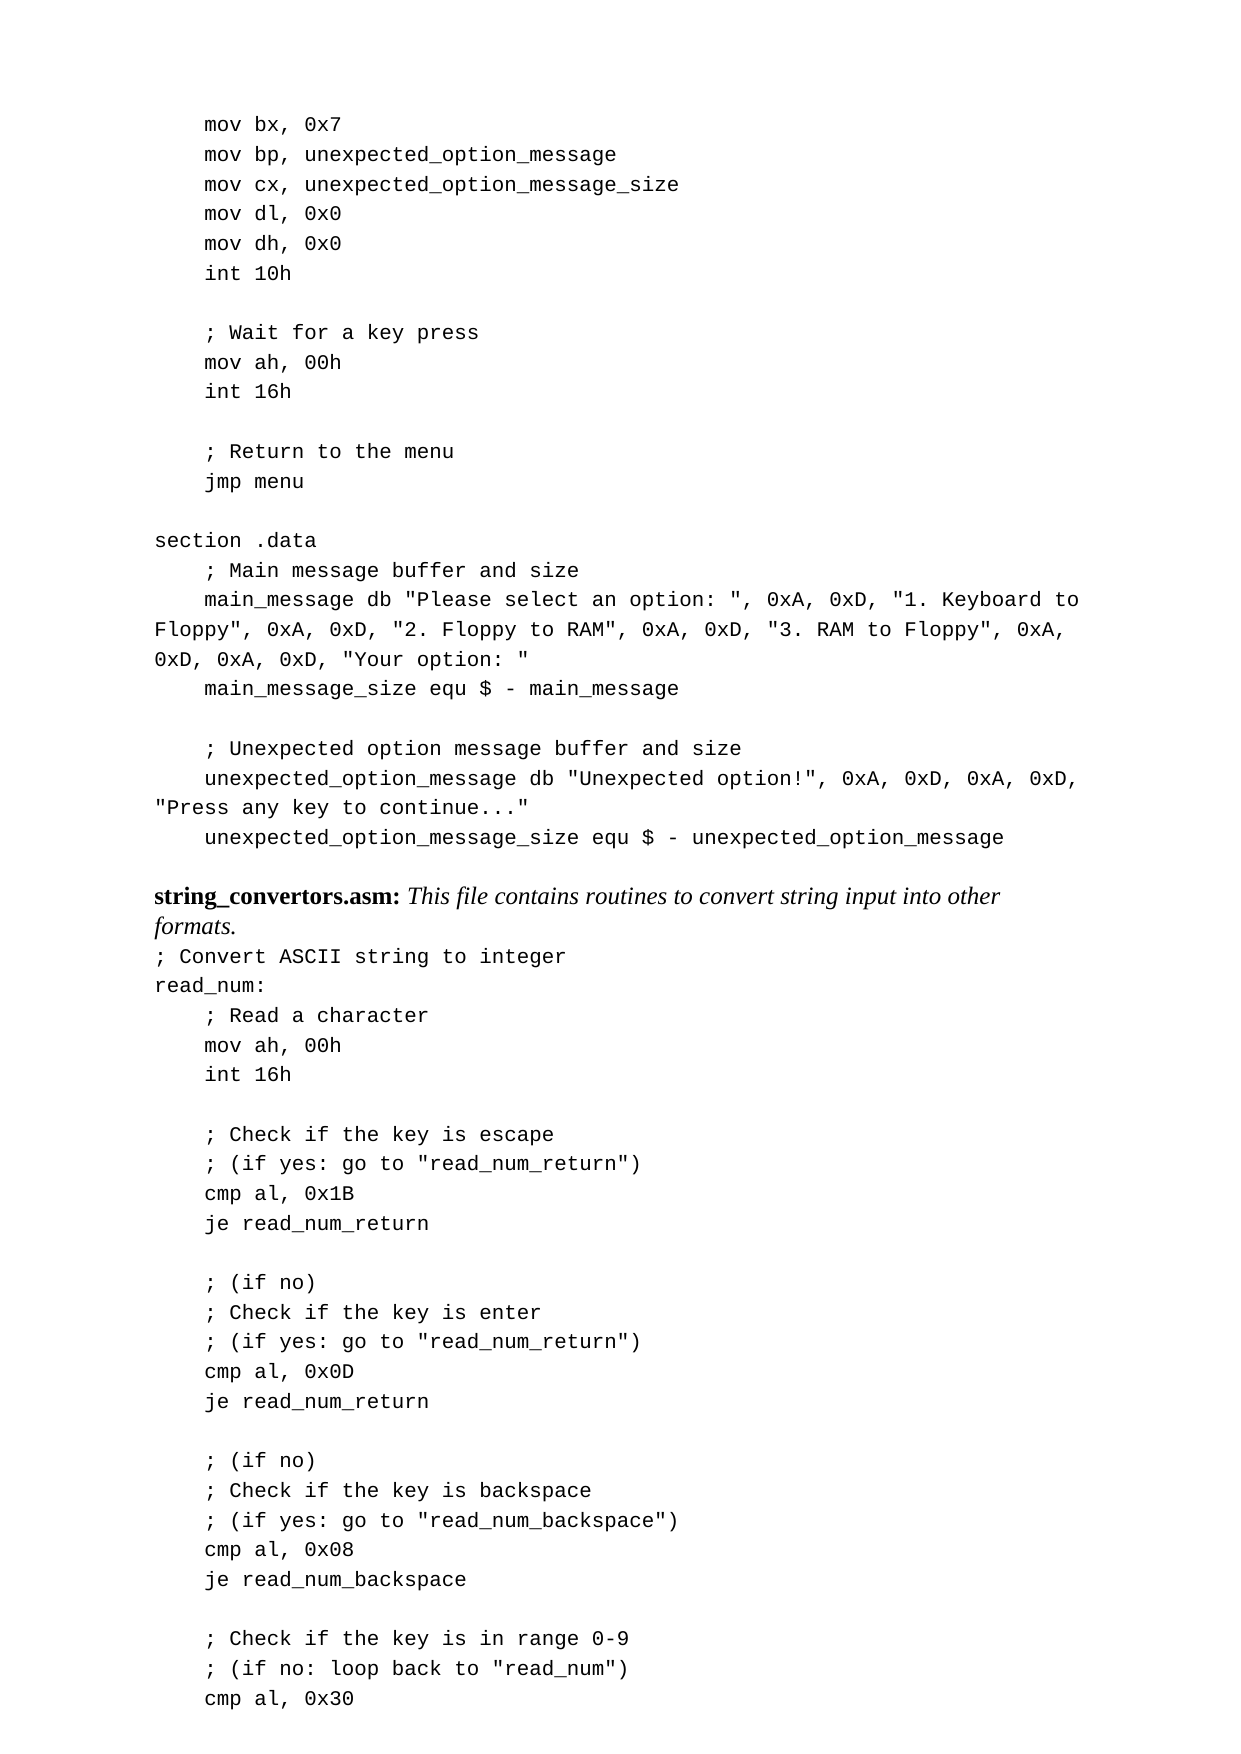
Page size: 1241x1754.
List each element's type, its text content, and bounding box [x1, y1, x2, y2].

text ; Return to the menu [154, 435, 1086, 464]
text ; Check if the key is enter [154, 1296, 1086, 1326]
text mov dl, 0x0 [154, 197, 1086, 227]
text mov dh, 0x0 [154, 227, 1086, 257]
text ; Wait for a key press [154, 316, 1086, 346]
text mov bx, 0x7 [154, 108, 1086, 138]
text ; (if no: loop back to "read_num") [154, 1652, 1086, 1682]
text unexpected_option_message_size equ $ - unexpected_option_message [154, 821, 1086, 851]
text je read_num_return [154, 1207, 1086, 1236]
text cmp al, 0x0D [154, 1355, 1086, 1385]
text cmp al, 0x1B [154, 1177, 1086, 1207]
text cmp al, 0x08 [154, 1533, 1086, 1563]
text mov bp, unexpected_option_message [154, 138, 1086, 168]
text int 16h [154, 376, 1086, 405]
text ; Check if the key is in range 0-9 [154, 1622, 1086, 1652]
text ; (if yes: go to "read_num_backspace") [154, 1504, 1086, 1533]
text mov ah, 00h [154, 346, 1086, 376]
text int 10h [154, 257, 1086, 286]
text ; Check if the key is backspace [154, 1474, 1086, 1504]
text ; Check if the key is escape [154, 1118, 1086, 1147]
text mov ah, 00h [154, 1029, 1086, 1058]
text ; (if no) [154, 1266, 1086, 1296]
text ; (if yes: go to "read_num_return") [154, 1326, 1086, 1355]
text read_num: [154, 969, 1086, 999]
text main_message_size equ $ - main_message [154, 672, 1086, 702]
text ; Unexpected option message buffer and size [154, 732, 1086, 761]
text ; Main message buffer and size [154, 554, 1086, 583]
text string_convertors.asm: This file contains routines to convert string input into other formats. [154, 880, 1086, 939]
text ; (if yes: go to "read_num_return") [154, 1147, 1086, 1177]
text cmp al, 0x30 [154, 1682, 1086, 1711]
text ; Read a character [154, 999, 1086, 1029]
text int 16h [154, 1058, 1086, 1088]
text ; Convert ASCII string to integer [154, 939, 1086, 969]
text jmp menu [154, 464, 1086, 494]
text mov cx, unexpected_option_message_size [154, 168, 1086, 197]
text je read_num_return [154, 1385, 1086, 1414]
text je read_num_backspace [154, 1563, 1086, 1593]
text main_message db "Please select an option: ", 0xA, 0xD, "1. Keyboard to Floppy", 0xA, 0xD, "2. Floppy to RAM", 0xA, 0xD, "3. RAM to Floppy", 0xA, 0xD, 0xA, 0xD, "Your option: " [154, 583, 1086, 672]
text ; (if no) [154, 1444, 1086, 1474]
text unexpected_option_message db "Unexpected option!", 0xA, 0xD, 0xA, 0xD, "Press any key to continue..." [154, 761, 1086, 821]
text section .data [154, 524, 1086, 554]
